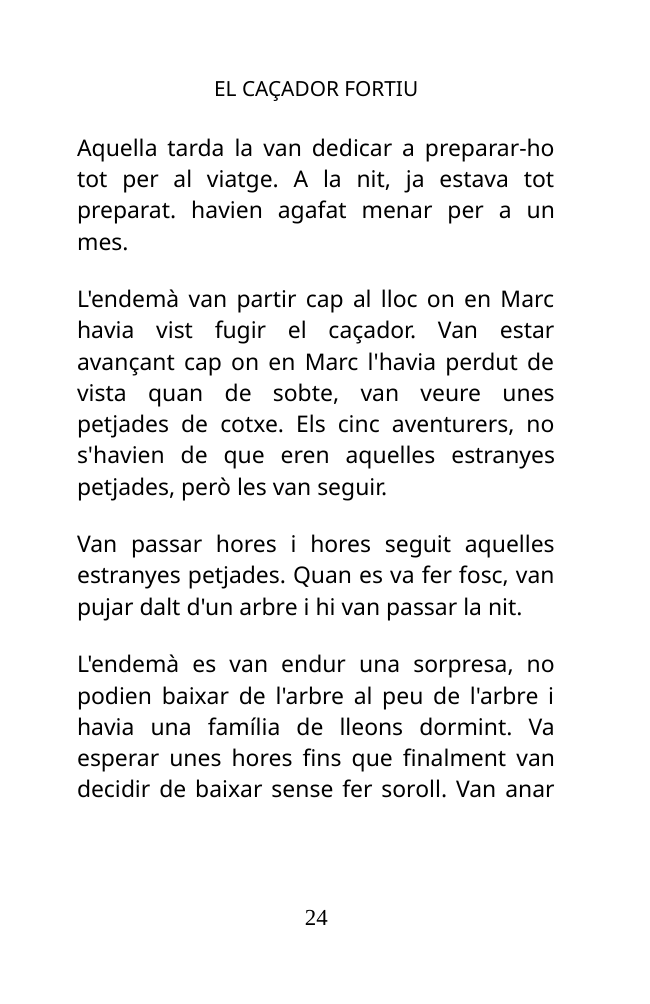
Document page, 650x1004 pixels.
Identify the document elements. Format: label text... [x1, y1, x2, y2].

text Van passar hores i hores seguit aquelles estranyes petjades. Quan es va fer fosc, van pujar dalt d'un arbre i hi van passar la nit. [77, 528, 555, 622]
text Aquella tarda la van dedicar a preparar-ho tot per al viatge. A la nit, ja estava tot preparat. havien agafat menar per a un mes. [77, 132, 555, 257]
text L'endemà es van endur una sorpresa, no podien baixar de l'arbre al peu de l'arbre i havia una família de lleons dormint. Va esperar unes hores fins que finalment van decidir de baixar sense fer soroll. Van anar [77, 648, 555, 804]
text L'endemà van partir cap al lloc on en Marc havia vist fugir el caçador. Van estar avançant cap on en Marc l'havia perdut de vista quan de sobte, van veure unes petjades de cotxe. Els cinc aventurers, no s'havien de que eren aquelles estranyes petjades, però les van seguir. [77, 283, 555, 502]
